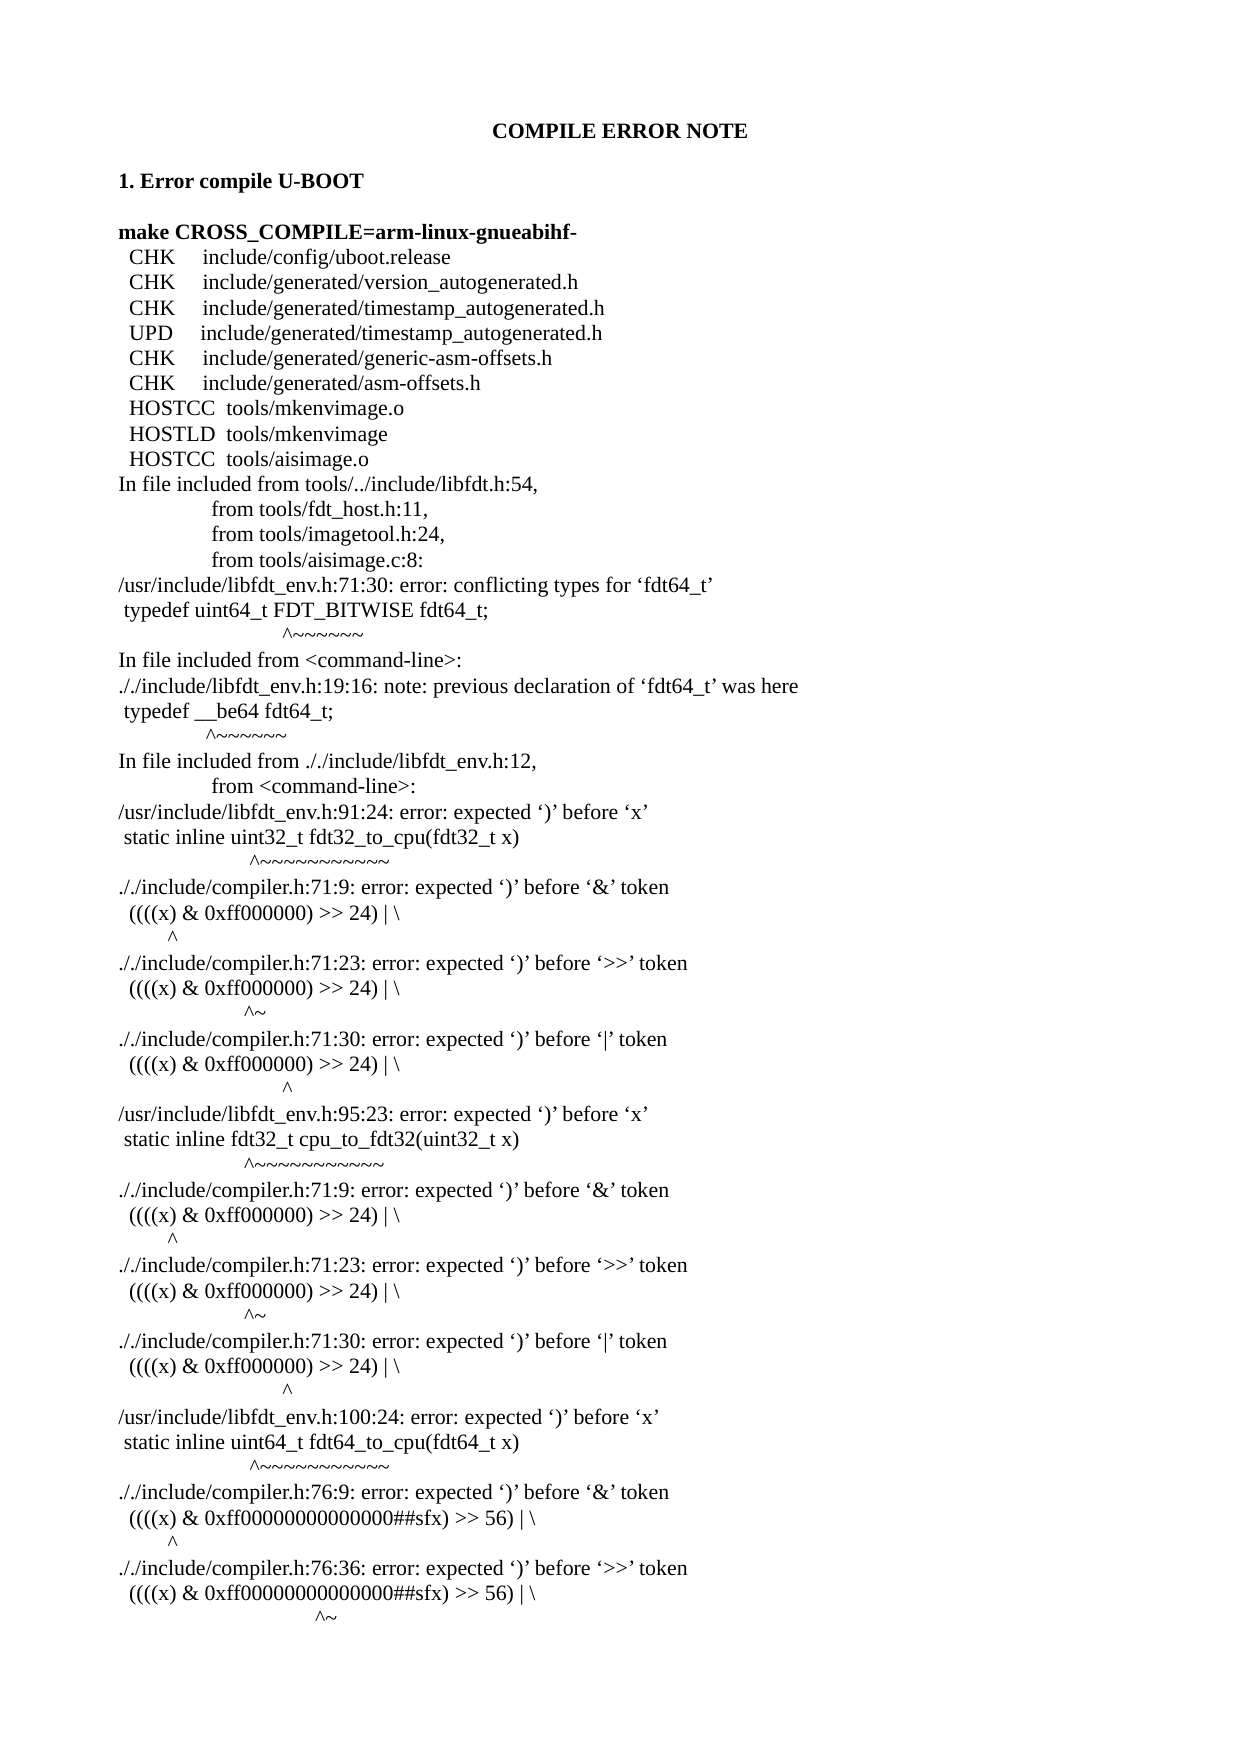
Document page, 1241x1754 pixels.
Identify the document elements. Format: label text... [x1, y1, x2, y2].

text ^~~~~~~ [118, 723, 1122, 748]
text ././include/compiler.h:71:23: error: expected ‘)’ before ‘>>’ token [118, 1252, 1122, 1278]
text /usr/include/libfdt_env.h:100:24: error: expected ‘)’ before ‘x’ [118, 1404, 1122, 1429]
text ((((x) & 0xff000000) >> 24) | \ [118, 975, 1122, 1000]
text COMPILE ERROR NOTE [118, 118, 1122, 143]
text static inline uint64_t fdt64_to_cpu(fdt64_t x) [118, 1429, 1122, 1454]
text from tools/imagetool.h:24, [118, 521, 1122, 547]
text In file included from <command-line>: [118, 647, 1122, 673]
text from tools/fdt_host.h:11, [118, 496, 1122, 521]
text ././include/compiler.h:71:23: error: expected ‘)’ before ‘>>’ token [118, 950, 1122, 975]
text CHK include/generated/asm-offsets.h [118, 370, 1122, 395]
text ././include/compiler.h:71:9: error: expected ‘)’ before ‘&’ token [118, 1177, 1122, 1202]
text from tools/aisimage.c:8: [118, 547, 1122, 572]
text ././include/compiler.h:71:9: error: expected ‘)’ before ‘&’ token [118, 874, 1122, 899]
text ^~ [118, 1000, 1122, 1026]
text typedef __be64 fdt64_t; [118, 698, 1122, 723]
text UPD include/generated/timestamp_autogenerated.h [118, 320, 1122, 345]
text HOSTCC tools/aisimage.o [118, 446, 1122, 471]
text 1. Error compile U-BOOT [118, 168, 1122, 194]
text HOSTCC tools/mkenvimage.o [118, 395, 1122, 421]
text ^~~~~~~~~~~~ [118, 1152, 1122, 1177]
text ((((x) & 0xff000000) >> 24) | \ [118, 1278, 1122, 1303]
text ((((x) & 0xff000000) >> 24) | \ [118, 1353, 1122, 1378]
text ((((x) & 0xff00000000000000##sfx) >> 56) | \ [118, 1580, 1122, 1605]
text CHK include/generated/generic-asm-offsets.h [118, 345, 1122, 370]
text CHK include/config/uboot.release [118, 244, 1122, 269]
text typedef uint64_t FDT_BITWISE fdt64_t; [118, 597, 1122, 622]
text /usr/include/libfdt_env.h:71:30: error: conflicting types for ‘fdt64_t’ [118, 572, 1122, 597]
text ^~~~~~~~~~~~ [118, 849, 1122, 874]
text ^~ [118, 1605, 1122, 1631]
text ((((x) & 0xff000000) >> 24) | \ [118, 899, 1122, 925]
text static inline fdt32_t cpu_to_fdt32(uint32_t x) [118, 1126, 1122, 1152]
text In file included from ././include/libfdt_env.h:12, [118, 748, 1122, 773]
text ^~~~~~~~~~~~ [118, 1454, 1122, 1479]
text HOSTLD tools/mkenvimage [118, 421, 1122, 446]
text ((((x) & 0xff000000) >> 24) | \ [118, 1051, 1122, 1076]
text ././include/compiler.h:76:36: error: expected ‘)’ before ‘>>’ token [118, 1555, 1122, 1580]
text CHK include/generated/timestamp_autogenerated.h [118, 294, 1122, 320]
text ^ [118, 1076, 1122, 1101]
text ((((x) & 0xff00000000000000##sfx) >> 56) | \ [118, 1504, 1122, 1530]
text /usr/include/libfdt_env.h:95:23: error: expected ‘)’ before ‘x’ [118, 1101, 1122, 1126]
text static inline uint32_t fdt32_to_cpu(fdt32_t x) [118, 824, 1122, 849]
text ././include/compiler.h:71:30: error: expected ‘)’ before ‘|’ token [118, 1026, 1122, 1051]
text ((((x) & 0xff000000) >> 24) | \ [118, 1202, 1122, 1227]
text ^ [118, 1227, 1122, 1252]
text ^~~~~~~ [118, 622, 1122, 647]
text ^ [118, 925, 1122, 950]
text make CROSS_COMPILE=arm-linux-gnueabihf- [118, 219, 1122, 244]
text ././include/compiler.h:76:9: error: expected ‘)’ before ‘&’ token [118, 1479, 1122, 1504]
text ^ [118, 1530, 1122, 1555]
text CHK include/generated/version_autogenerated.h [118, 269, 1122, 294]
text from <command-line>: [118, 773, 1122, 799]
text In file included from tools/../include/libfdt.h:54, [118, 471, 1122, 496]
text ^ [118, 1378, 1122, 1404]
text /usr/include/libfdt_env.h:91:24: error: expected ‘)’ before ‘x’ [118, 799, 1122, 824]
text ././include/compiler.h:71:30: error: expected ‘)’ before ‘|’ token [118, 1328, 1122, 1353]
text ^~ [118, 1303, 1122, 1328]
text ././include/libfdt_env.h:19:16: note: previous declaration of ‘fdt64_t’ was here [118, 673, 1122, 698]
